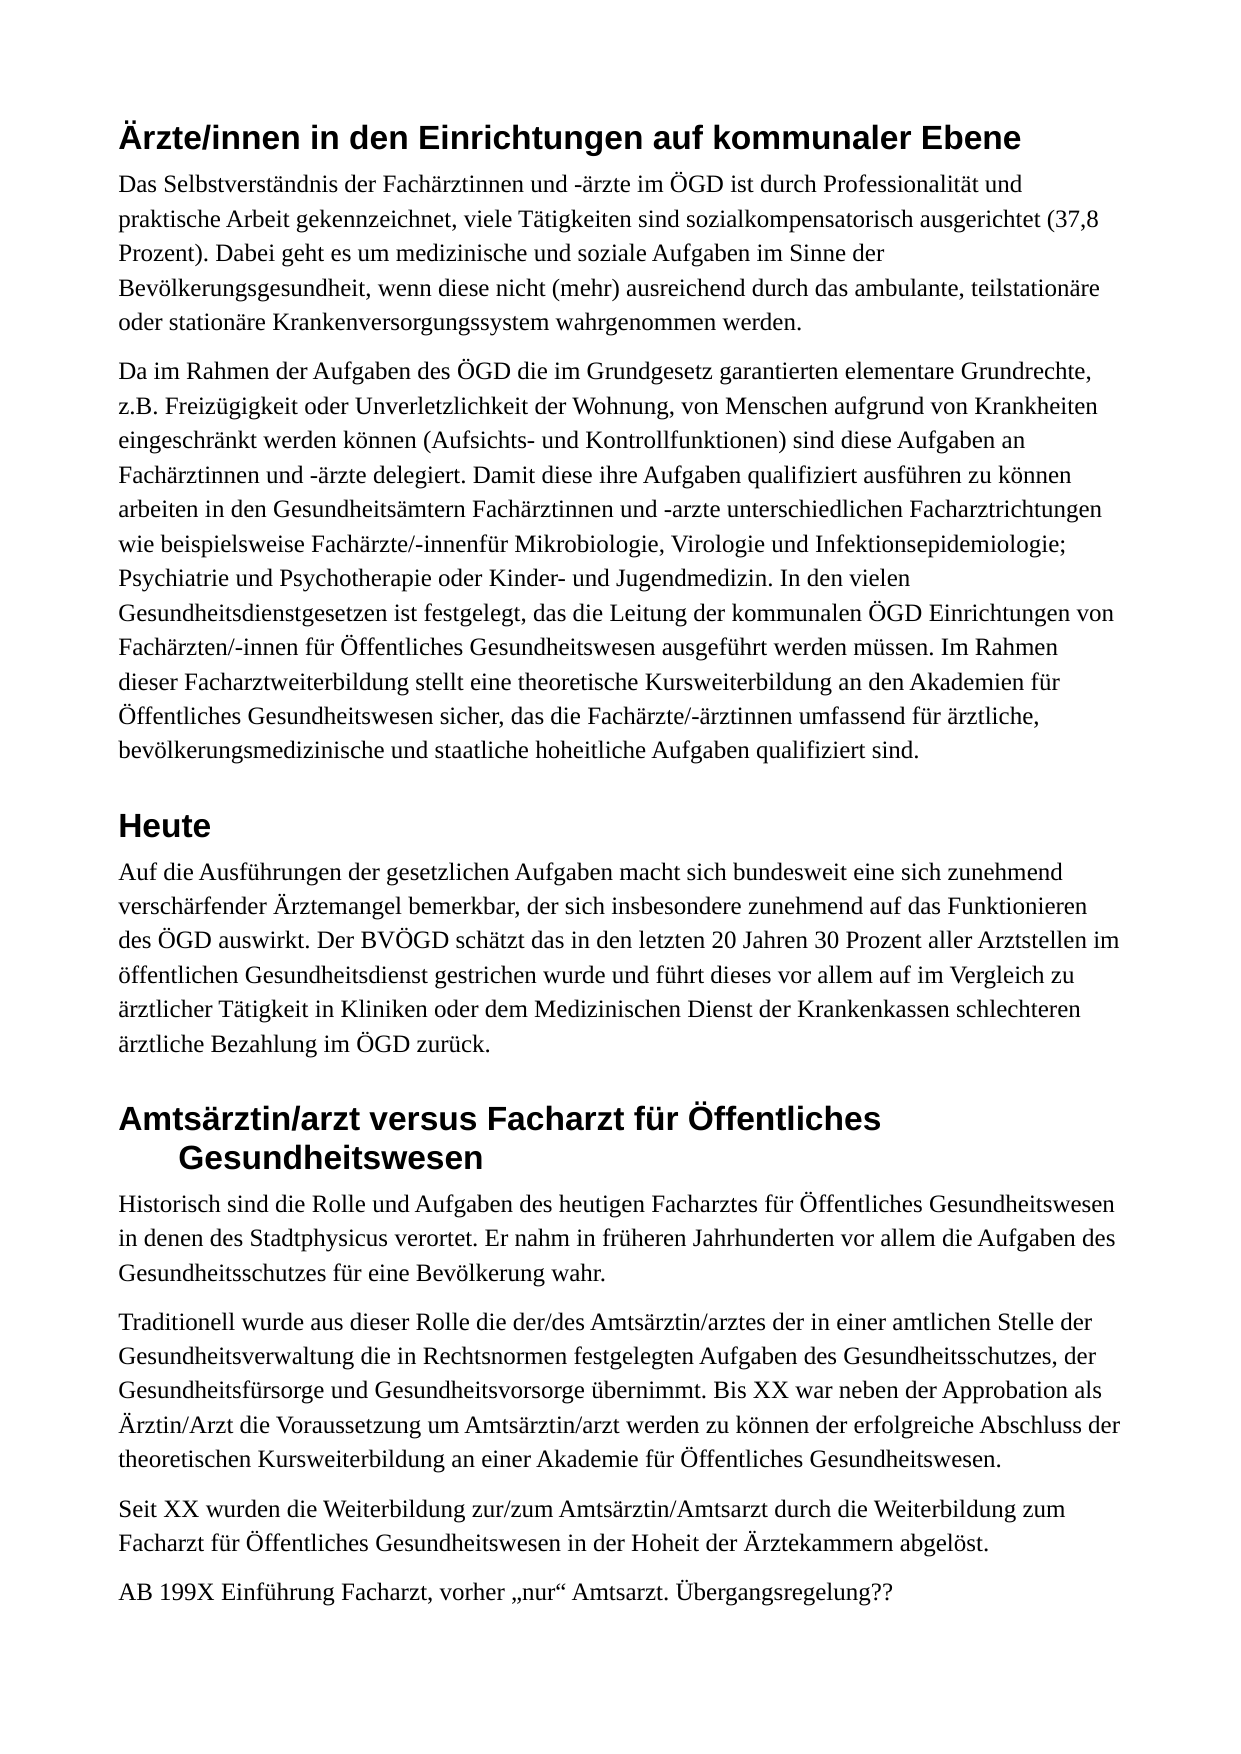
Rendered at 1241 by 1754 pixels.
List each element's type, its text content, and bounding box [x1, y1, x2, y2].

text AB 199X Einführung Facharzt, vorher „nur“ Amtsarzt. Übergangsregelung?? [118, 1577, 1122, 1606]
text Auf die Ausführungen der gesetzlichen Aufgaben macht sich bundesweit eine sich zunehmend verschärfender Ärztemangel bemerkbar, der sich insbesondere zunehmend auf das Funktionieren des ÖGD auswirkt. Der BVÖGD schätzt das in den letzten 20 Jahren 30 Prozent aller Arztstellen im öffentlichen Gesundheitsdienst gestrichen wurde und führt dieses vor allem auf im Vergleich zu ärztlicher Tätigkeit in Kliniken oder dem Medizinischen Dienst der Krankenkassen schlechteren ärztliche Bezahlung im ÖGD zurück. [118, 857, 1122, 1058]
subtitle Ärzte/innen in den Einrichtungen auf kommunaler Ebene [118, 118, 1122, 157]
text Historisch sind die Rolle und Aufgaben des heutigen Facharztes für Öffentliches Gesundheitswesen in denen des Stadtphysicus verortet. Er nahm in früheren Jahrhunderten vor allem die Aufgaben des Gesundheitsschutzes für eine Bevölkerung wahr. [118, 1189, 1122, 1286]
text Seit XX wurden die Weiterbildung zur/zum Amtsärztin/Amtsarzt durch die Weiterbildung zum Facharzt für Öffentliches Gesundheitswesen in der Hoheit der Ärztekammern abgelöst. [118, 1494, 1122, 1557]
subtitle Heute [118, 805, 1122, 844]
subtitle Amtsärztin/arzt versus Facharzt für Öffentliches Gesundheitswesen [118, 1099, 1122, 1176]
text Das Selbstverständnis der Fachärztinnen und -ärzte im ÖGD ist durch Professionalität und praktische Arbeit gekennzeichnet, viele Tätigkeiten sind sozialkompensatorisch ausgerichtet (37,8 Prozent). Dabei geht es um medizinische und soziale Aufgaben im Sinne der Bevölkerungsgesundheit, wenn diese nicht (mehr) ausreichend durch das ambulante, teilstationäre oder stationäre Krankenversorgungssystem wahrgenommen werden. [118, 169, 1122, 336]
text Da im Rahmen der Aufgaben des ÖGD die im Grundgesetz garantierten elementare Grundrechte, z.B. Freizügigkeit oder Unverletzlichkeit der Wohnung, von Menschen aufgrund von Krankheiten eingeschränkt werden können (Aufsichts- und Kontrollfunktionen) sind diese Aufgaben an Fachärztinnen und -ärzte delegiert. Damit diese ihre Aufgaben qualifiziert ausführen zu können arbeiten in den Gesundheitsämtern Fachärztinnen und -arzte unterschiedlichen Facharztrichtungen wie beispielsweise Fachärzte/-innenfür Mikrobiologie, Virologie und Infektionsepidemiologie; Psychiatrie und Psychotherapie oder Kinder- und Jugendmedizin. In den vielen Gesundheitsdienstgesetzen ist festgelegt, das die Leitung der kommunalen ÖGD Einrichtungen von Fachärzten/-innen für Öffentliches Gesundheitswesen ausgeführt werden müssen. Im Rahmen dieser Facharztweiterbildung stellt eine theoretische Kursweiterbildung an den Akademien für Öffentliches Gesundheitswesen sicher, das die Fachärzte/-ärztinnen umfassend für ärztliche, bevölkerungsmedizinische und staatliche hoheitliche Aufgaben qualifiziert sind. [118, 356, 1122, 764]
text Traditionell wurde aus dieser Rolle die der/des Amtsärztin/arztes der in einer amtlichen Stelle der Gesundheitsverwaltung die in Rechtsnormen festgelegten Aufgaben des Gesundheitsschutzes, der Gesundheitsfürsorge und Gesundheitsvorsorge übernimmt. Bis XX war neben der Approbation als Ärztin/Arzt die Voraussetzung um Amtsärztin/arzt werden zu können der erfolgreiche Abschluss der theoretischen Kursweiterbildung an einer Akademie für Öffentliches Gesundheitswesen. [118, 1307, 1122, 1473]
